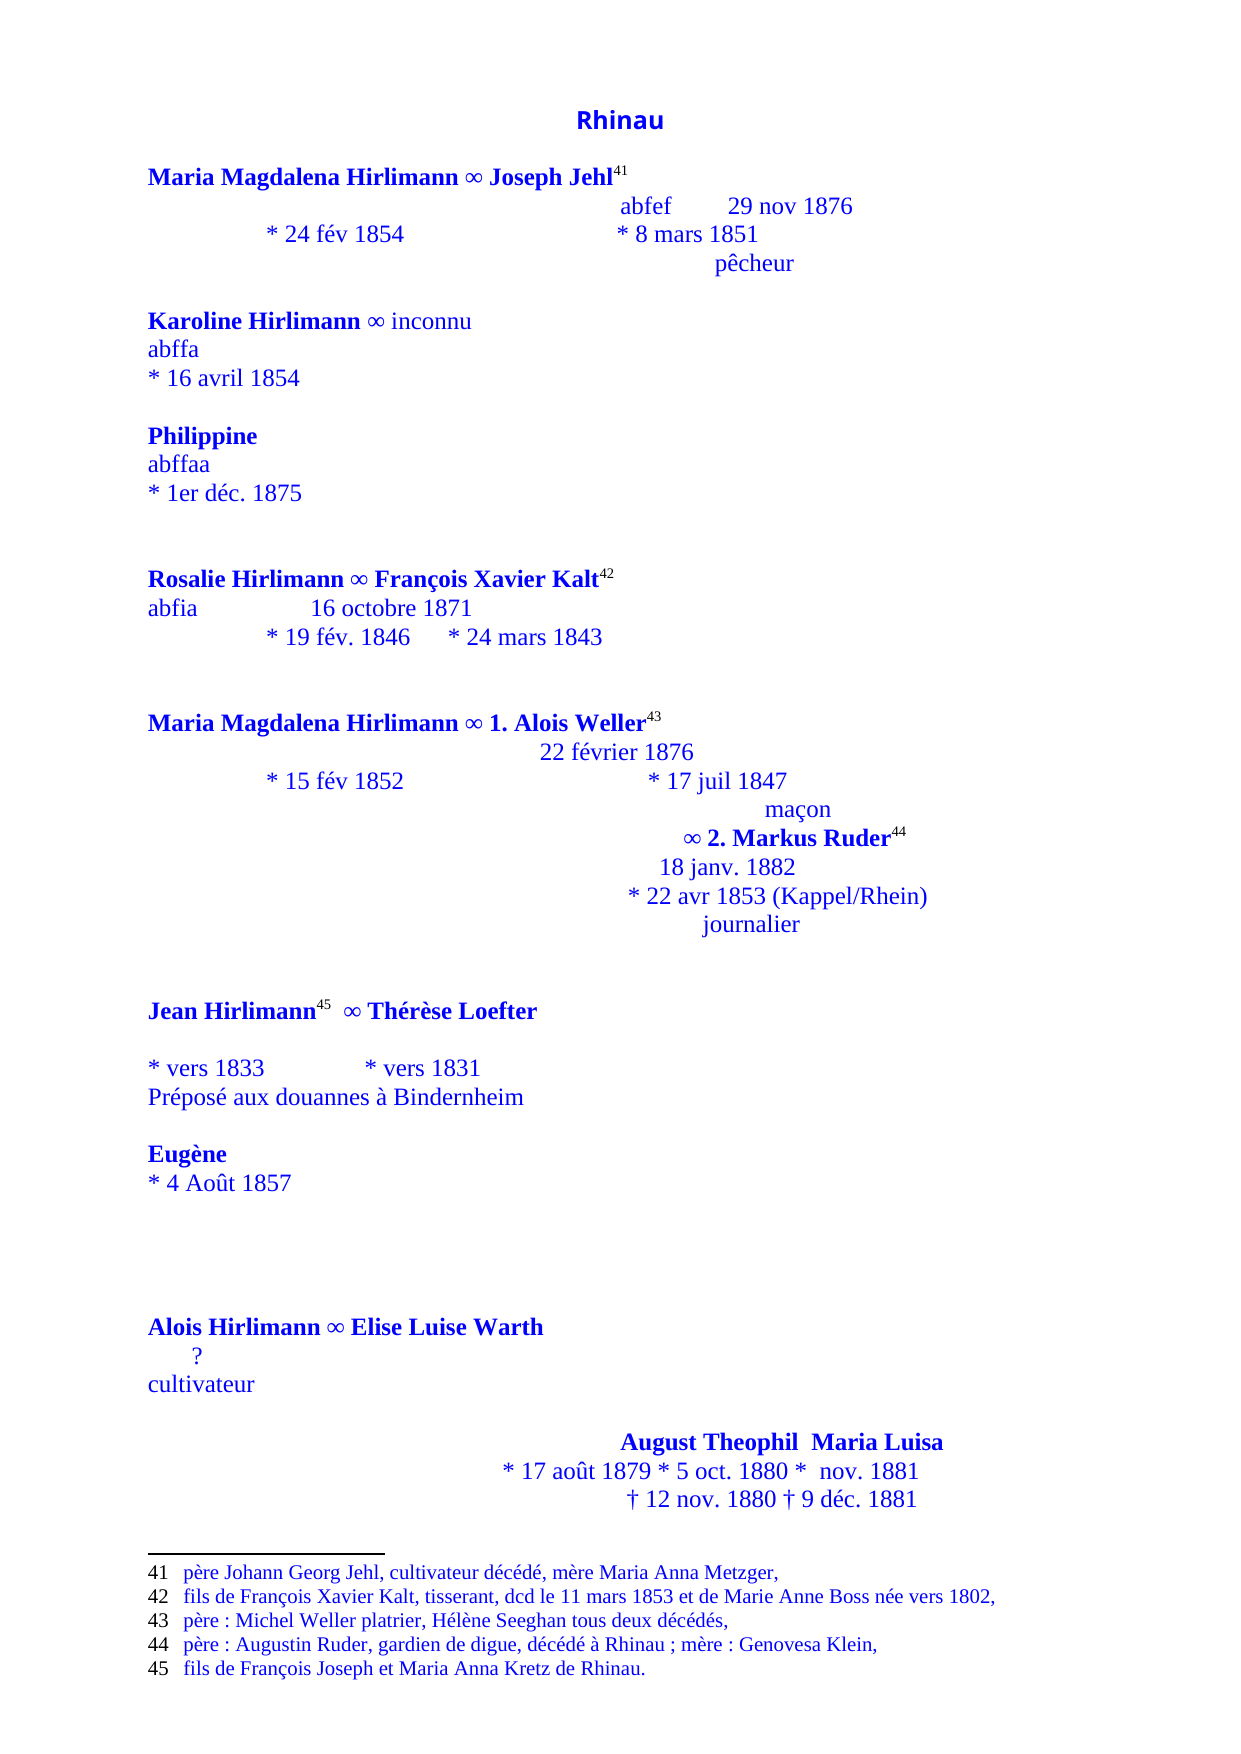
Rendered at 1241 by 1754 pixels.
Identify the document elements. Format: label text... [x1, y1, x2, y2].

text Maria Magdalena Hirlimann ∞ 1. Alois Weller [148, 852, 1093, 881]
text * 4 Août 1857 [148, 1312, 1093, 1341]
text * 19 fév. 1846 * 24 mars 1843 [148, 766, 1093, 794]
text * 15 fév 1852 * 17 juil 1847 [148, 909, 1093, 938]
text abfia 16 octobre 1871 [148, 737, 1093, 766]
text 22 février 1876 [148, 881, 1093, 909]
text * 1er déc. 1875 [148, 622, 1093, 651]
text Eugène [148, 1283, 1093, 1312]
text * 16 avril 1854 [148, 507, 1093, 536]
text * 22 mars 1872 [148, 219, 1093, 248]
text abffaa [148, 593, 1093, 622]
text maçon [148, 938, 1093, 967]
text Philippine [148, 564, 1093, 593]
text fils de François Joseph et Maria Anna Kretz de Rhinau. [148, 1651, 1093, 1680]
text abfef 29 nov 1876 [148, 334, 1093, 363]
text pêcheur [148, 392, 1093, 421]
text père : Michel Weller platrier, Hélène Seeghan tous deux décédés, [148, 1594, 1093, 1623]
text père : Augustin Ruder, gardien de digue, décédé à Rhinau ; mère : Genovesa Klein, [148, 1623, 1093, 1651]
text ∞ 2. Markus Ruder [148, 967, 1093, 996]
text Maria Magdalena Hirlimann ∞ Joseph Jehl [148, 306, 1093, 334]
text enfant reconnu en 1875 au mariage de ses parents, [148, 1508, 1093, 1536]
text abfeea [148, 191, 1093, 219]
text journalier [148, 1053, 1093, 1082]
text Préposé aux douannes à Bindernheim [148, 1226, 1093, 1254]
text 18 janv. 1882 [148, 996, 1093, 1024]
text Rosalie Hirlimann ∞ François Xavier Kalt [148, 708, 1093, 737]
text père Johann Georg Jehl, cultivateur décédé, mère Maria Anna Metzger, [148, 1536, 1093, 1565]
text fils de François Xavier Kalt, tisserant, dcd le 11 mars 1853 et de Marie Anne Boss née vers 1802, [148, 1565, 1093, 1594]
text * vers 1833 * vers 1831 [148, 1197, 1093, 1226]
text abffa [148, 478, 1093, 507]
text * 24 fév 1854 * 8 mars 1851 [148, 363, 1093, 392]
text * 22 avr 1853 (Kappel/Rhein) [148, 1024, 1093, 1053]
text Alois Hirlimann ∞ Elise Luise Warth [148, 1456, 1093, 1484]
text Jean Hirlimann ∞ Thérèse Loefter [148, 1139, 1093, 1168]
text Karoline Hirlimann ∞ inconnu [148, 449, 1093, 478]
text Johann Alphons [148, 162, 1093, 191]
